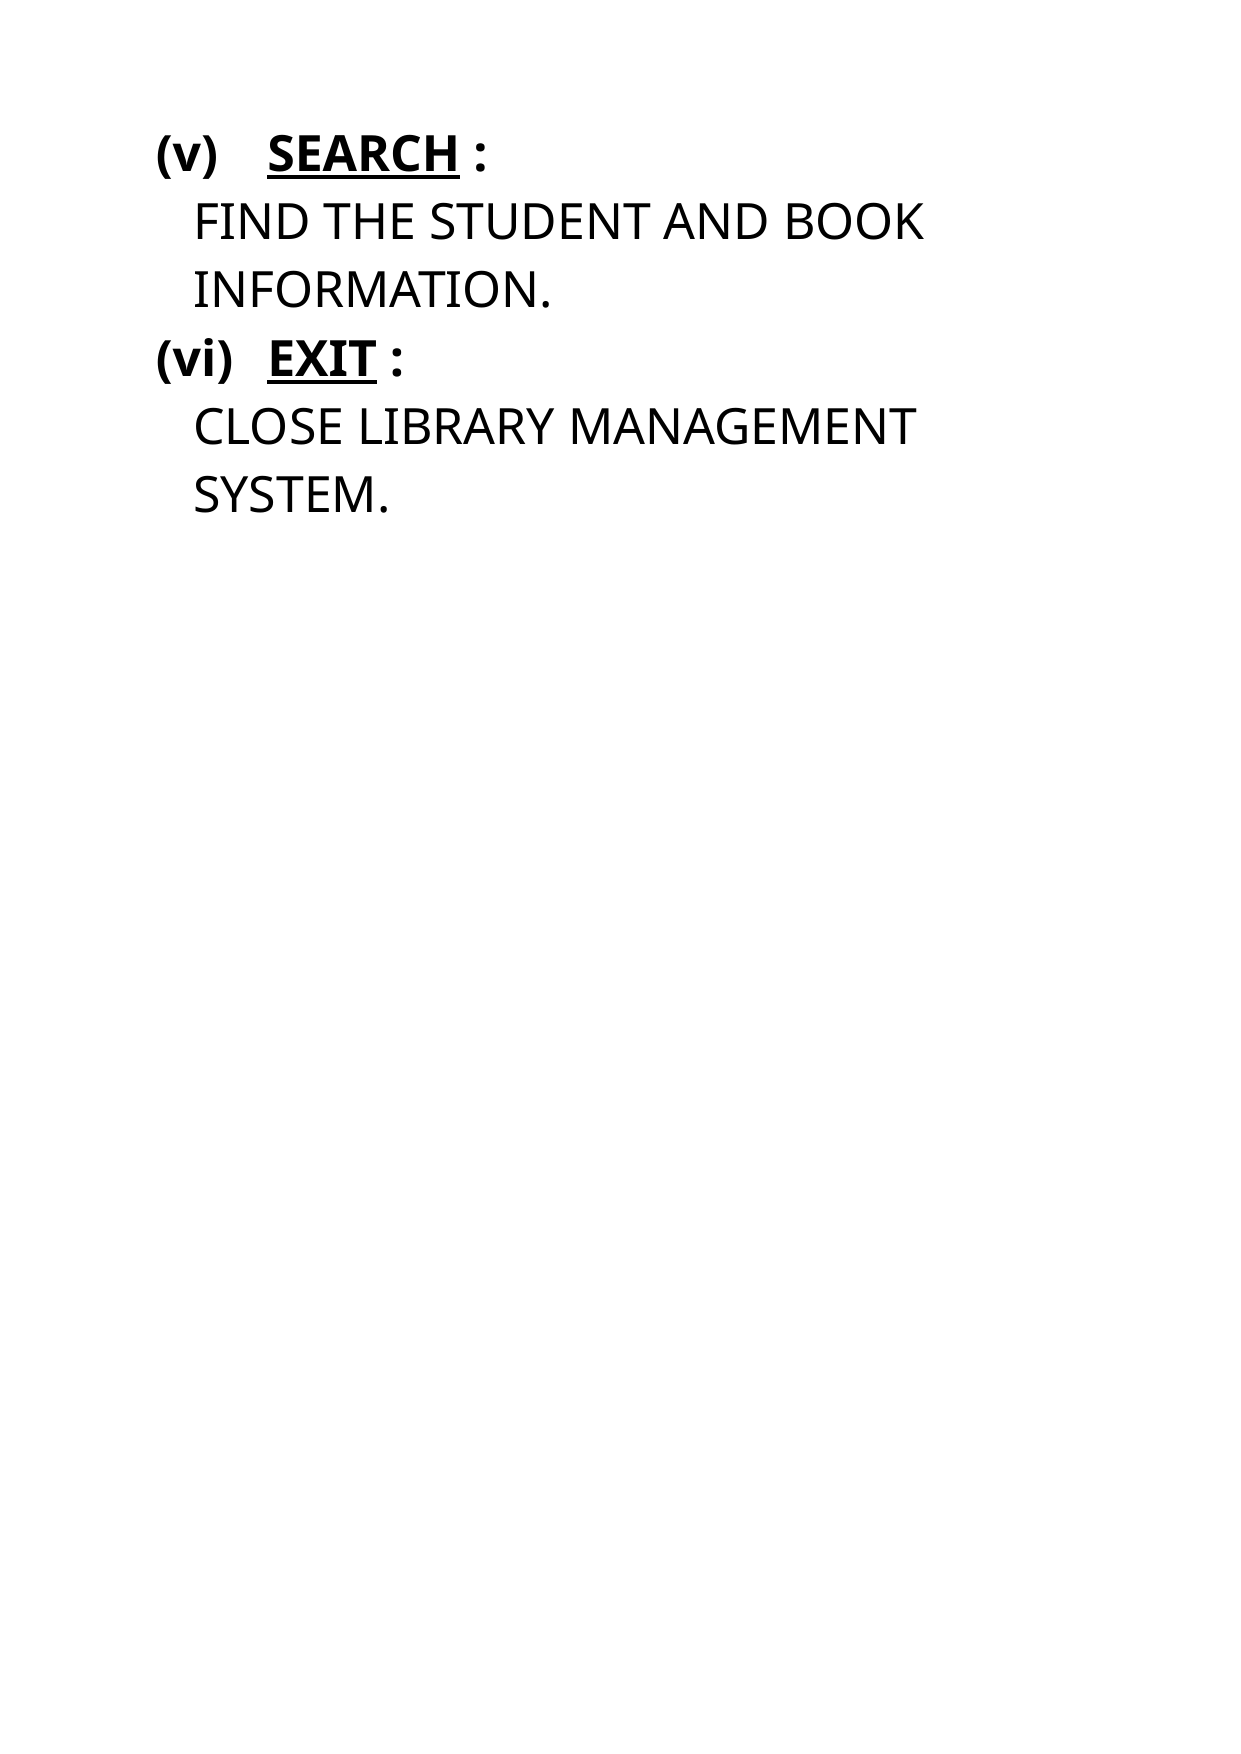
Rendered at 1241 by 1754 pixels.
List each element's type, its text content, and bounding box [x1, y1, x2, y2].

list EXIT : [156, 322, 1122, 391]
list SEARCH : [156, 118, 1122, 186]
list FIND THE STUDENT AND BOOK INFORMATION. [156, 186, 1122, 322]
list CLOSE LIBRARY MANAGEMENT SYSTEM. [156, 391, 1122, 527]
